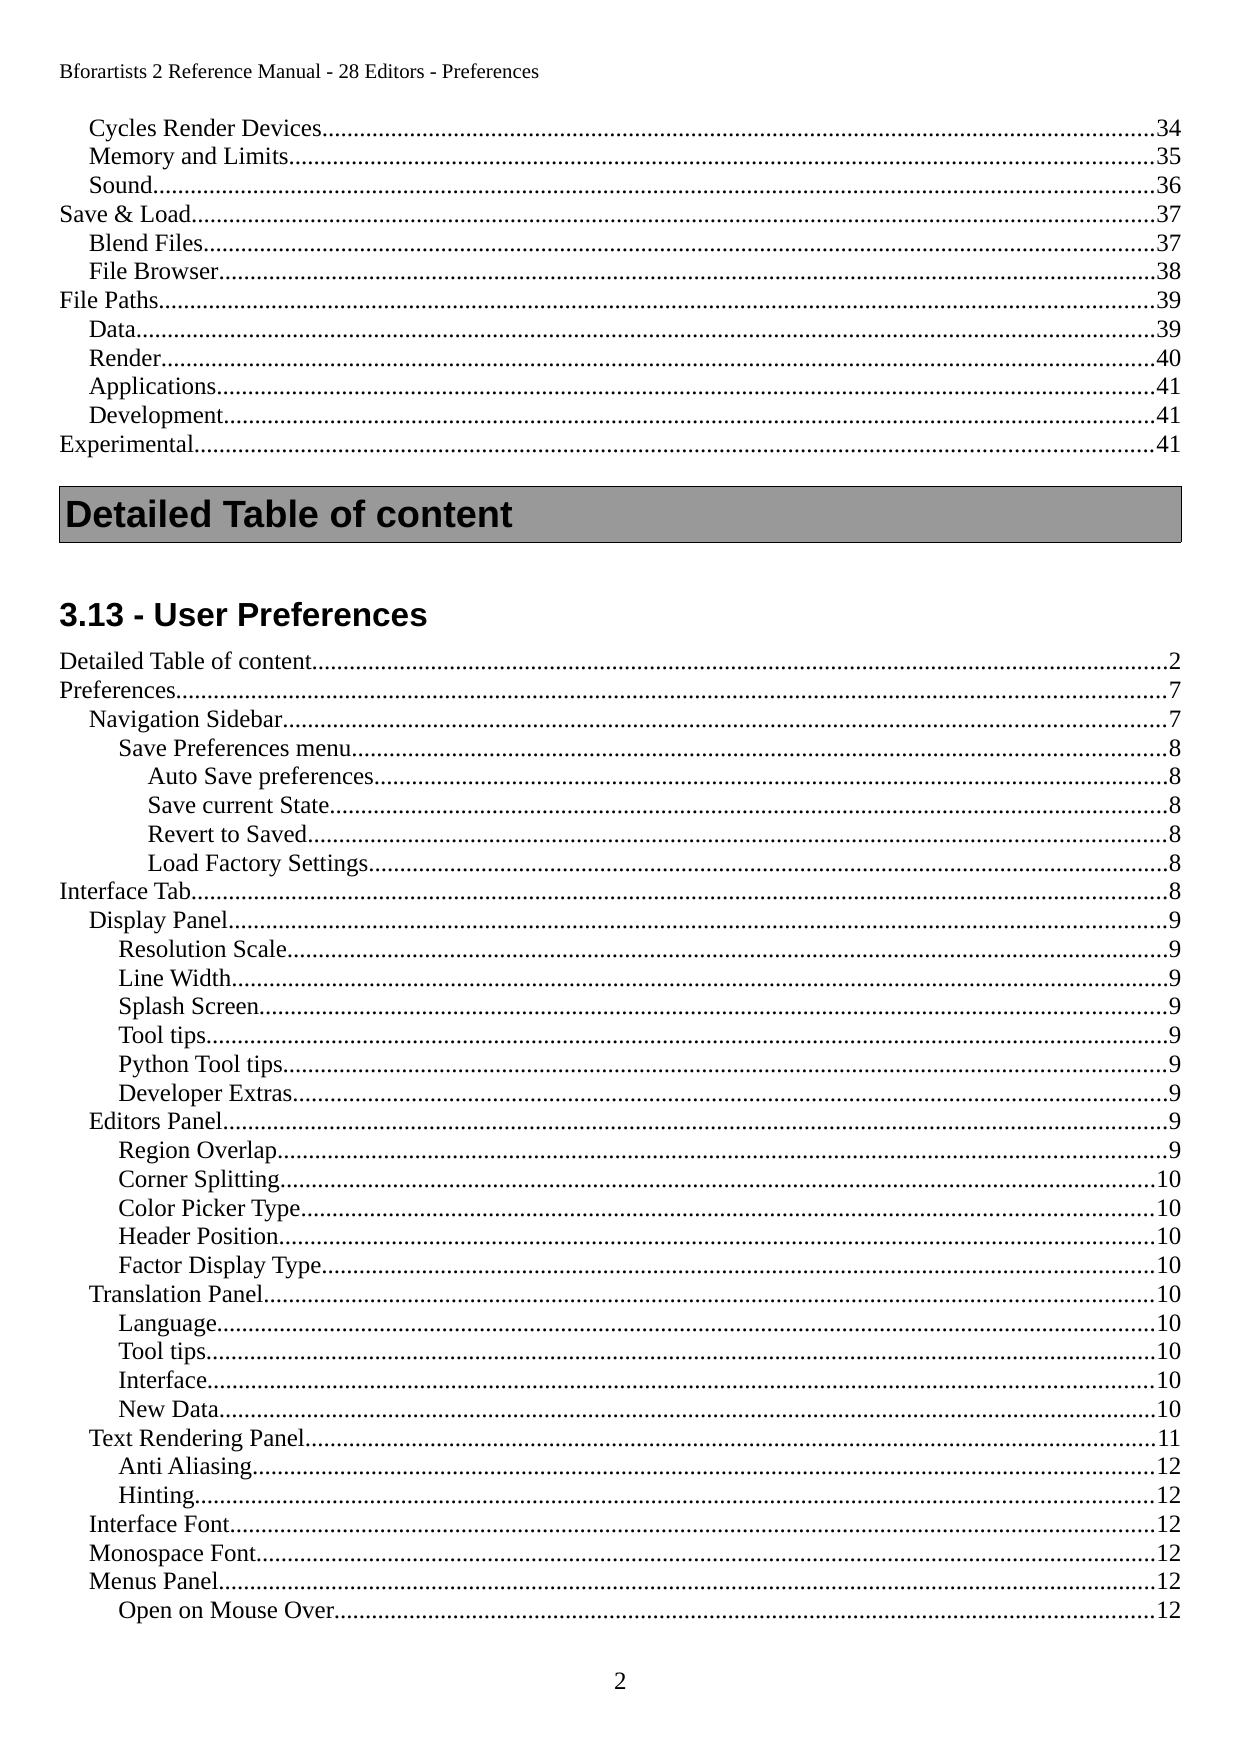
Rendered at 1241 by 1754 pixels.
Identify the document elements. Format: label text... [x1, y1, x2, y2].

text Hinting 12 [118, 1480, 1181, 1509]
text Anti Aliasing 12 [118, 1451, 1181, 1480]
text Auto Save preferences 8 [147, 761, 1181, 790]
text Splash Screen 9 [118, 991, 1181, 1020]
text Text Rendering Panel 11 [88, 1423, 1181, 1451]
text Interface Font 12 [88, 1509, 1181, 1538]
text Experimental 41 [59, 429, 1181, 458]
text Development 41 [88, 400, 1181, 429]
text Resolution Scale 9 [118, 934, 1181, 963]
text Data 39 [88, 314, 1181, 343]
text Display Panel 9 [88, 905, 1181, 934]
text Blend Files 37 [88, 228, 1181, 256]
text Open on Mouse Over 12 [118, 1595, 1181, 1624]
text Tool tips 9 [118, 1020, 1181, 1049]
text Cycles Render Devices 34 [88, 113, 1181, 141]
text Corner Splitting 10 [118, 1164, 1181, 1193]
text Detailed Table of content 2 [59, 646, 1181, 675]
text Color Picker Type 10 [118, 1193, 1181, 1221]
text New Data 10 [118, 1394, 1181, 1423]
text Header Position 10 [118, 1221, 1181, 1250]
text Save & Load 37 [59, 199, 1181, 228]
text Region Overlap 9 [118, 1135, 1181, 1164]
text Tool tips 10 [118, 1336, 1181, 1365]
text Memory and Limits 35 [88, 141, 1181, 170]
text Revert to Saved 8 [147, 819, 1181, 848]
subtitle 3.13 - User Preferences [59, 595, 1181, 634]
text Factor Display Type 10 [118, 1250, 1181, 1279]
text Sound 36 [88, 170, 1181, 199]
text Navigation Sidebar 7 [88, 704, 1181, 733]
text Save current State 8 [147, 790, 1181, 819]
text Developer Extras 9 [118, 1078, 1181, 1106]
text Translation Panel 10 [88, 1279, 1181, 1308]
text Line Width 9 [118, 963, 1181, 991]
text Menus Panel 12 [88, 1566, 1181, 1595]
text File Browser 38 [88, 256, 1181, 285]
table_header Detailed Table of content [60, 487, 1181, 542]
text Save Preferences menu 8 [118, 733, 1181, 761]
text Monospace Font 12 [88, 1538, 1181, 1566]
text Python Tool tips 9 [118, 1049, 1181, 1078]
text Editors Panel 9 [88, 1106, 1181, 1135]
text Interface 10 [118, 1365, 1181, 1394]
text Load Factory Settings 8 [147, 848, 1181, 876]
text File Paths 39 [59, 285, 1181, 314]
text Preferences 7 [59, 675, 1181, 704]
text Interface Tab 8 [59, 876, 1181, 905]
text Language 10 [118, 1308, 1181, 1336]
text Render 40 [88, 343, 1181, 371]
text Applications 41 [88, 371, 1181, 400]
